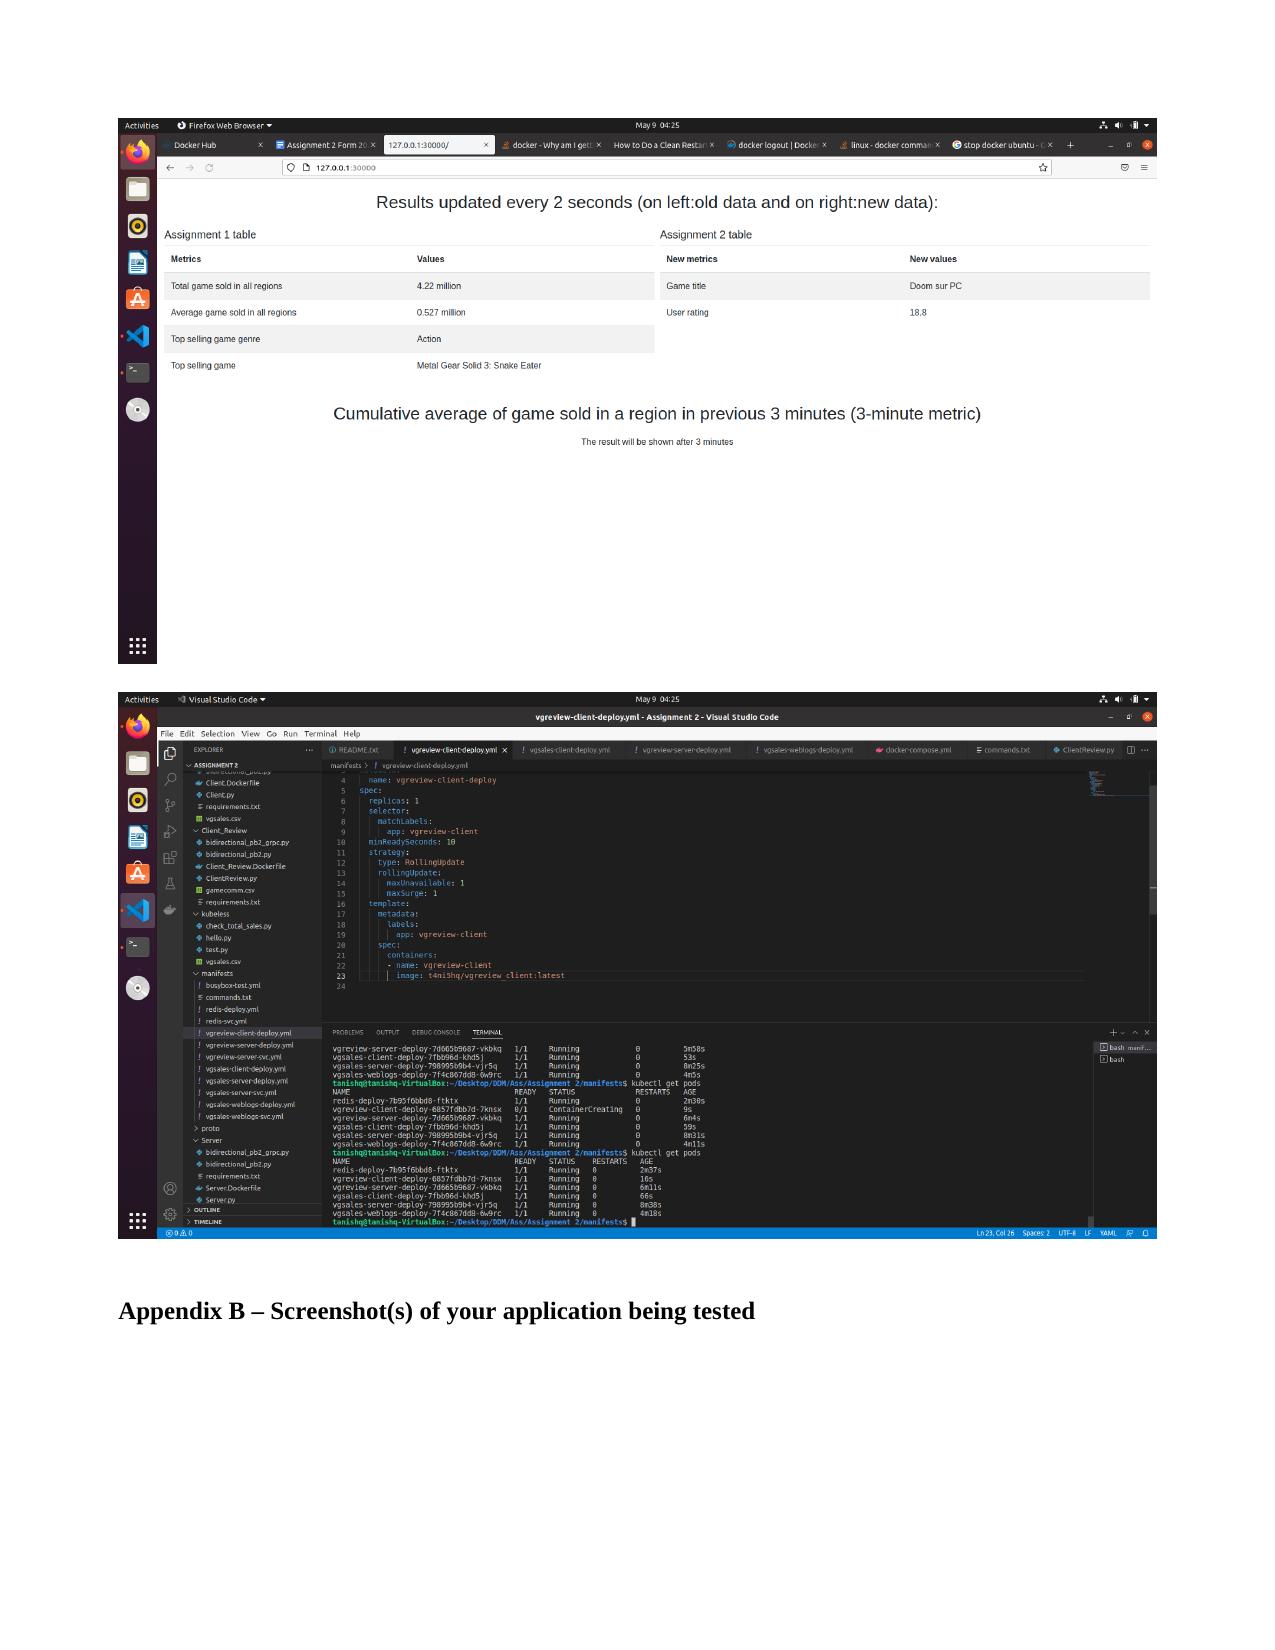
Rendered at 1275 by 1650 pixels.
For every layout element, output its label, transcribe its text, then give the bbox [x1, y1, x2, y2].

picture [118, 692, 1157, 1239]
text Appendix B – Screenshot(s) of your application being tested [118, 1296, 1157, 1325]
picture [118, 118, 1157, 664]
